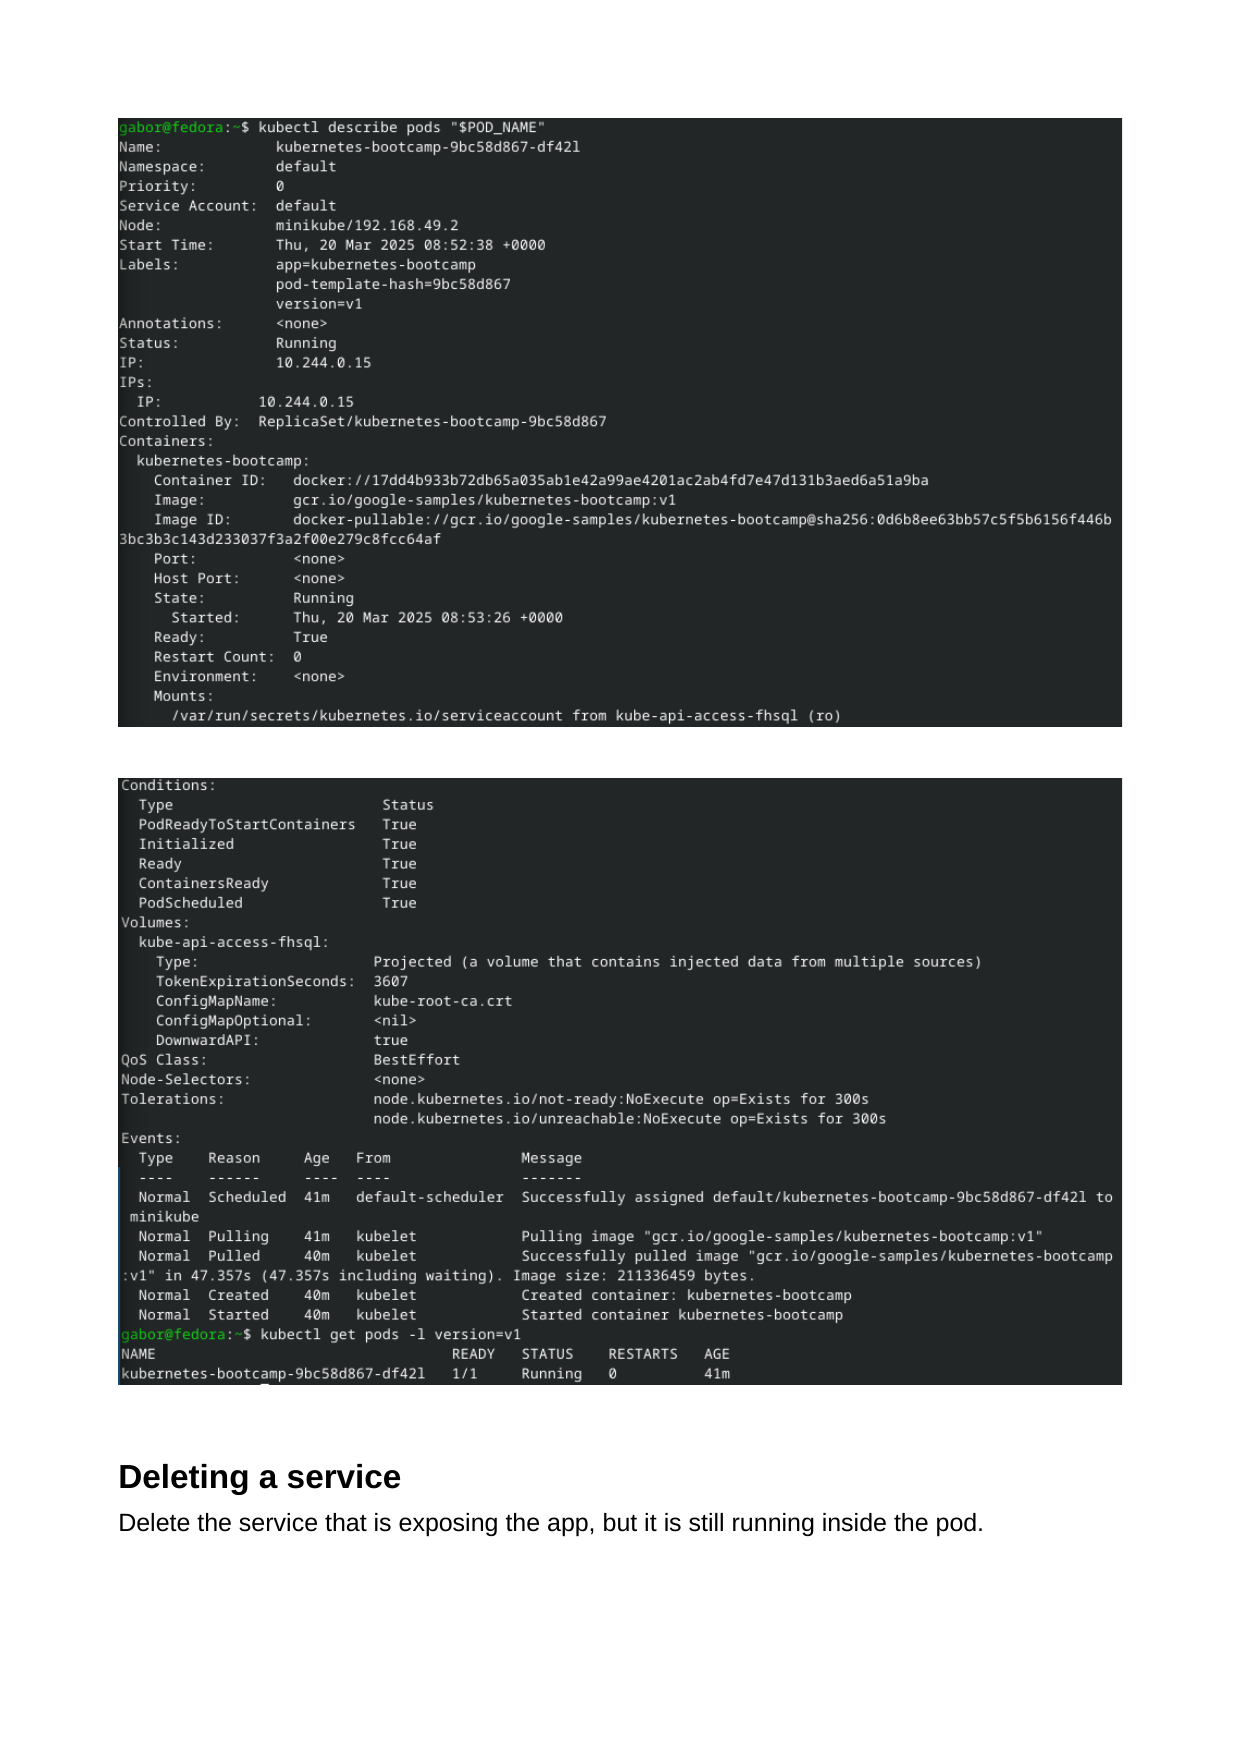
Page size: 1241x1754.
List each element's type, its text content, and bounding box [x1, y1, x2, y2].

picture [118, 118, 1123, 727]
text Delete the service that is exposing the app, but it is still running inside the pod. [118, 1508, 1122, 1537]
picture [118, 778, 1123, 1385]
subtitle Deleting a service [118, 1457, 1122, 1495]
